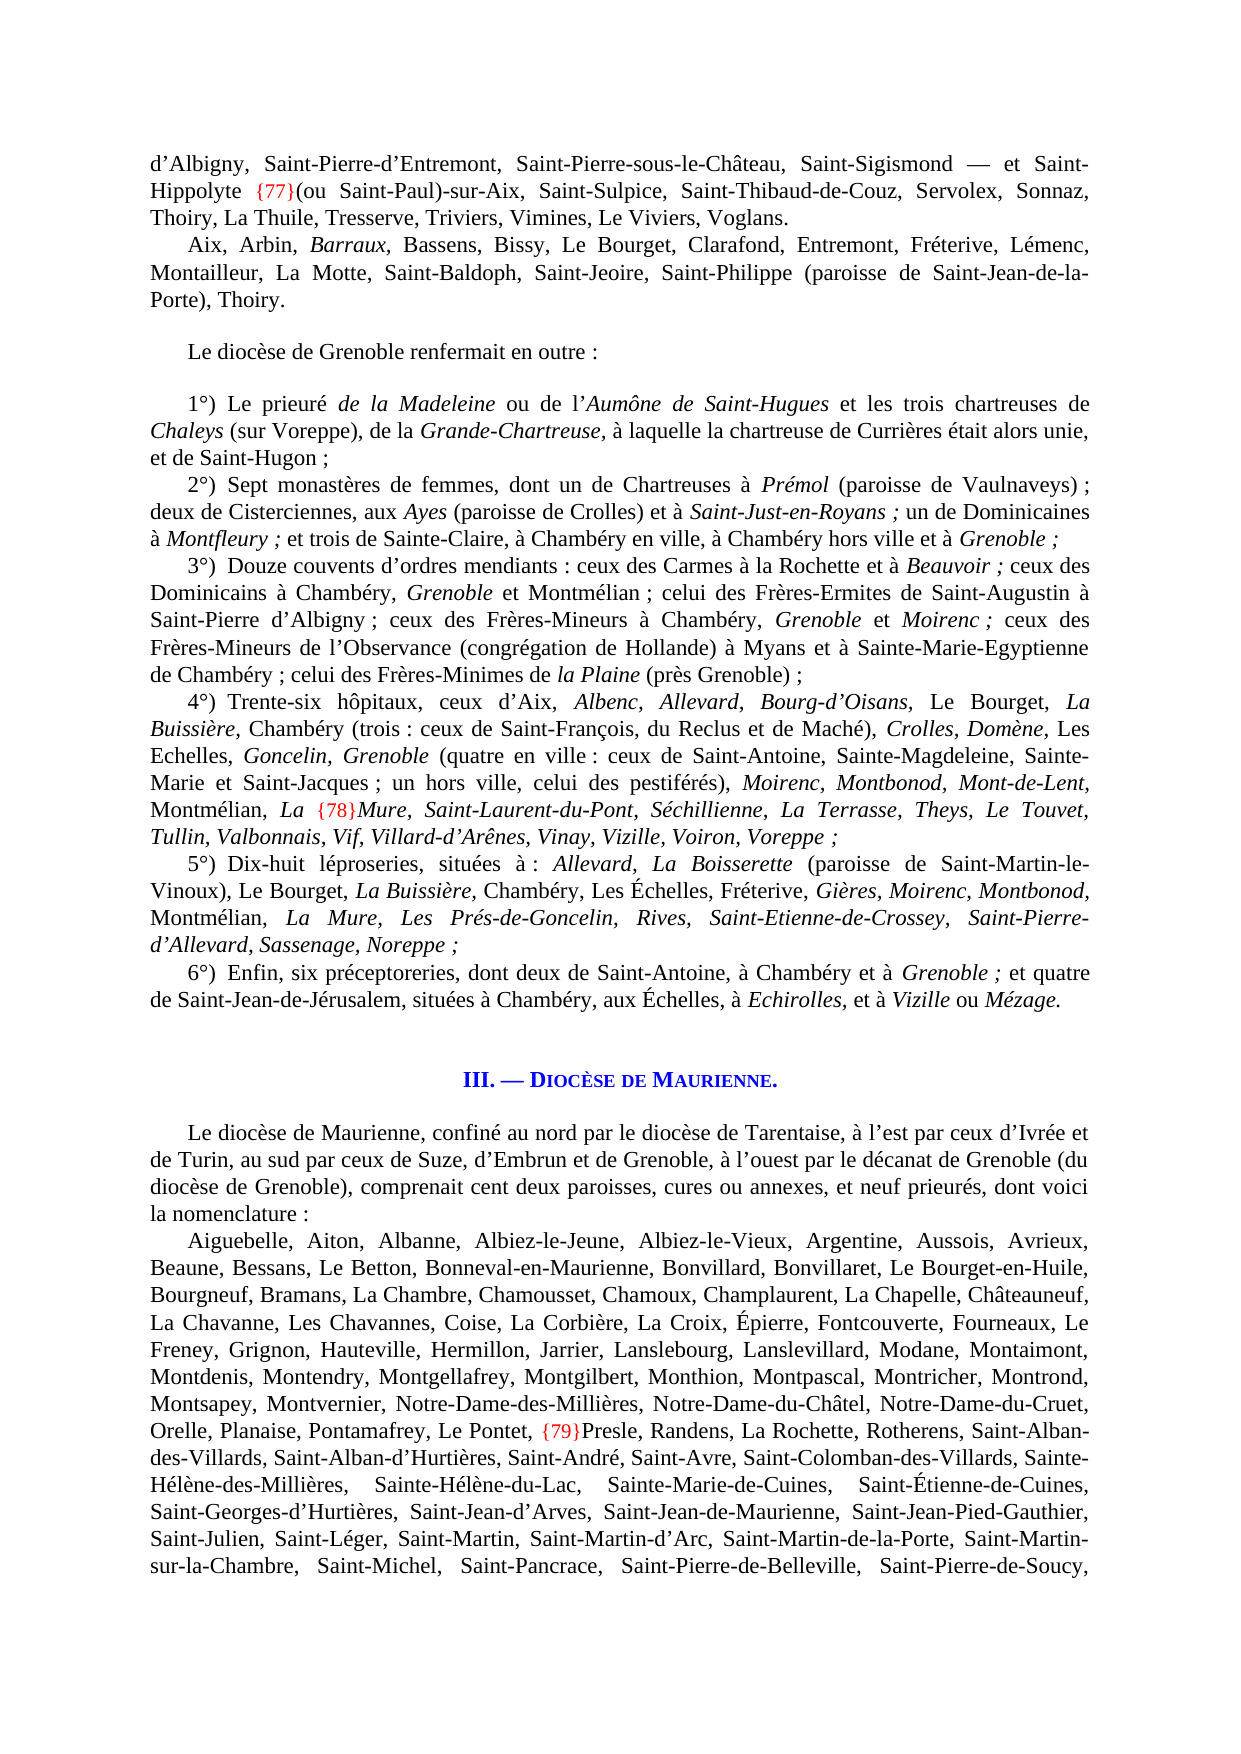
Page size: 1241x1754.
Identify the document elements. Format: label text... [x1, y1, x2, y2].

text 3°) Douze couvents d’ordres mendiants : ceux des Carmes à la Rochette et à Beauvoir ; ceux des Dominicains à Chambéry, Grenoble et Montmélian ; celui des Frères-Ermites de Saint-Augustin à Saint-Pierre d’Albigny ; ceux des Frères-Mineurs à Chambéry, Grenoble et Moirenc ; ceux des Frères-Mineurs de l’Observance (congrégation de Hollande) à Myans et à Sainte-Marie-Egyptienne de Chambéry ; celui des Frères-Minimes de la Plaine (près Grenoble) ; [150, 552, 1090, 687]
text Aix, Arbin, Barraux, Bassens, Bissy, Le Bourget, Clarafond, Entremont, Fréterive, Lémenc, Montailleur, La Motte, Saint-Baldoph, Saint-Jeoire, Saint-Philippe (paroisse de Saint-Jean-de-la-Porte), Thoiry. [150, 231, 1090, 312]
text 1°) Le prieuré de la Madeleine ou de l’Aumône de Saint-Hugues et les trois chartreuses de Chaleys (sur Voreppe), de la Grande-Chartreuse, à laquelle la chartreuse de Currières était alors unie, et de Saint-Hugon ; [150, 389, 1090, 471]
text d’Albigny, Saint-Pierre-d’Entremont, Saint-Pierre-sous-le-Château, Saint-Sigismond — et Saint-Hippolyte {77}(ou Saint-Paul)-sur-Aix, Saint-Sulpice, Saint-Thibaud-de-Couz, Servolex, Sonnaz, Thoiry, La Thuile, Tresserve, Triviers, Vimines, Le Viviers, Voglans. [150, 150, 1090, 231]
text 4°) Trente-six hôpitaux, ceux d’Aix, Albenc, Allevard, Bourg-d’Oisans, Le Bourget, La Buissière, Chambéry (trois : ceux de Saint-François, du Reclus et de Maché), Crolles, Domène, Les Echelles, Goncelin, Grenoble (quatre en ville : ceux de Saint-Antoine, Sainte-Magdeleine, Sainte-Marie et Saint-Jacques ; un hors ville, celui des pestiférés), Moirenc, Montbonod, Mont-de-Lent, Montmélian, La {78}Mure, Saint-Laurent-du-Pont, Séchillienne, La Terrasse, Theys, Le Touvet, Tullin, Valbonnais, Vif, Villard-d’Arênes, Vinay, Vizille, Voiron, Voreppe ; [150, 687, 1090, 850]
text III. — Diocèse de Maurienne. [150, 1062, 1090, 1094]
text 6°) Enfin, six préceptoreries, dont deux de Saint-Antoine, à Chambéry et à Grenoble ; et quatre de Saint-Jean-de-Jérusalem, situées à Chambéry, aux Échelles, à Echirolles, et à Vizille ou Mézage. [150, 958, 1090, 1012]
text Le diocèse de Grenoble renfermait en outre : [150, 337, 1090, 364]
text Aiguebelle, Aiton, Albanne, Albiez-le-Jeune, Albiez-le-Vieux, Argentine, Aussois, Avrieux, Beaune, Bessans, Le Betton, Bonneval-en-Maurienne, Bonvillard, Bonvillaret, Le Bourget-en-Huile, Bourgneuf, Bramans, La Chambre, Chamousset, Chamoux, Champlaurent, La Chapelle, Châteauneuf, La Chavanne, Les Chavannes, Coise, La Corbière, La Croix, Épierre, Fontcouverte, Fourneaux, Le Freney, Grignon, Hauteville, Hermillon, Jarrier, Lanslebourg, Lanslevillard, Modane, Montaimont, Montdenis, Montendry, Montgellafrey, Montgilbert, Monthion, Montpascal, Montricher, Montrond, Montsapey, Montvernier, Notre-Dame-des-Millières, Notre-Dame-du-Châtel, Notre-Dame-du-Cruet, Orelle, Planaise, Pontamafrey, Le Pontet, {79}Presle, Randens, La Rochette, Rotherens, Saint-Alban-des-Villards, Saint-Alban-d’Hurtières, Saint-André, Saint-Avre, Saint-Colomban-des-Villards, Sainte-Hélène-des-Millières, Sainte-Hélène-du-Lac, Sainte-Marie-de-Cuines, Saint-Étienne-de-Cuines, Saint-Georges-d’Hurtières, Saint-Jean-d’Arves, Saint-Jean-de-Maurienne, Saint-Jean-Pied-Gauthier, Saint-Julien, Saint-Léger, Saint-Martin, Saint-Martin-d’Arc, Saint-Martin-de-la-Porte, Saint-Martin-sur-la-Chambre, Saint-Michel, Saint-Pancrace, Saint-Pierre-de-Belleville, Saint-Pierre-de-Soucy, [150, 1227, 1090, 1579]
text 5°) Dix-huit léproseries, situées à : Allevard, La Boisserette (paroisse de Saint-Martin-le-Vinoux), Le Bourget, La Buissière, Chambéry, Les Échelles, Fréterive, Gières, Moirenc, Montbonod, Montmélian, La Mure, Les Prés-de-Goncelin, Rives, Saint-Etienne-de-Crossey, Saint-Pierre-d’Allevard, Sassenage, Noreppe ; [150, 850, 1090, 958]
text Le diocèse de Maurienne, confiné au nord par le diocèse de Tarentaise, à l’est par ceux d’Ivrée et de Turin, au sud par ceux de Suze, d’Embrun et de Grenoble, à l’ouest par le décanat de Grenoble (du diocèse de Grenoble), comprenait cent deux paroisses, cures ou annexes, et neuf prieurés, dont voici la nomenclature : [150, 1119, 1090, 1227]
text 2°) Sept monastères de femmes, dont un de Chartreuses à Prémol (paroisse de Vaulnaveys) ; deux de Cisterciennes, aux Ayes (paroisse de Crolles) et à Saint-Just-en-Royans ; un de Dominicaines à Montfleury ; et trois de Sainte-Claire, à Chambéry en ville, à Chambéry hors ville et à Grenoble ; [150, 471, 1090, 552]
